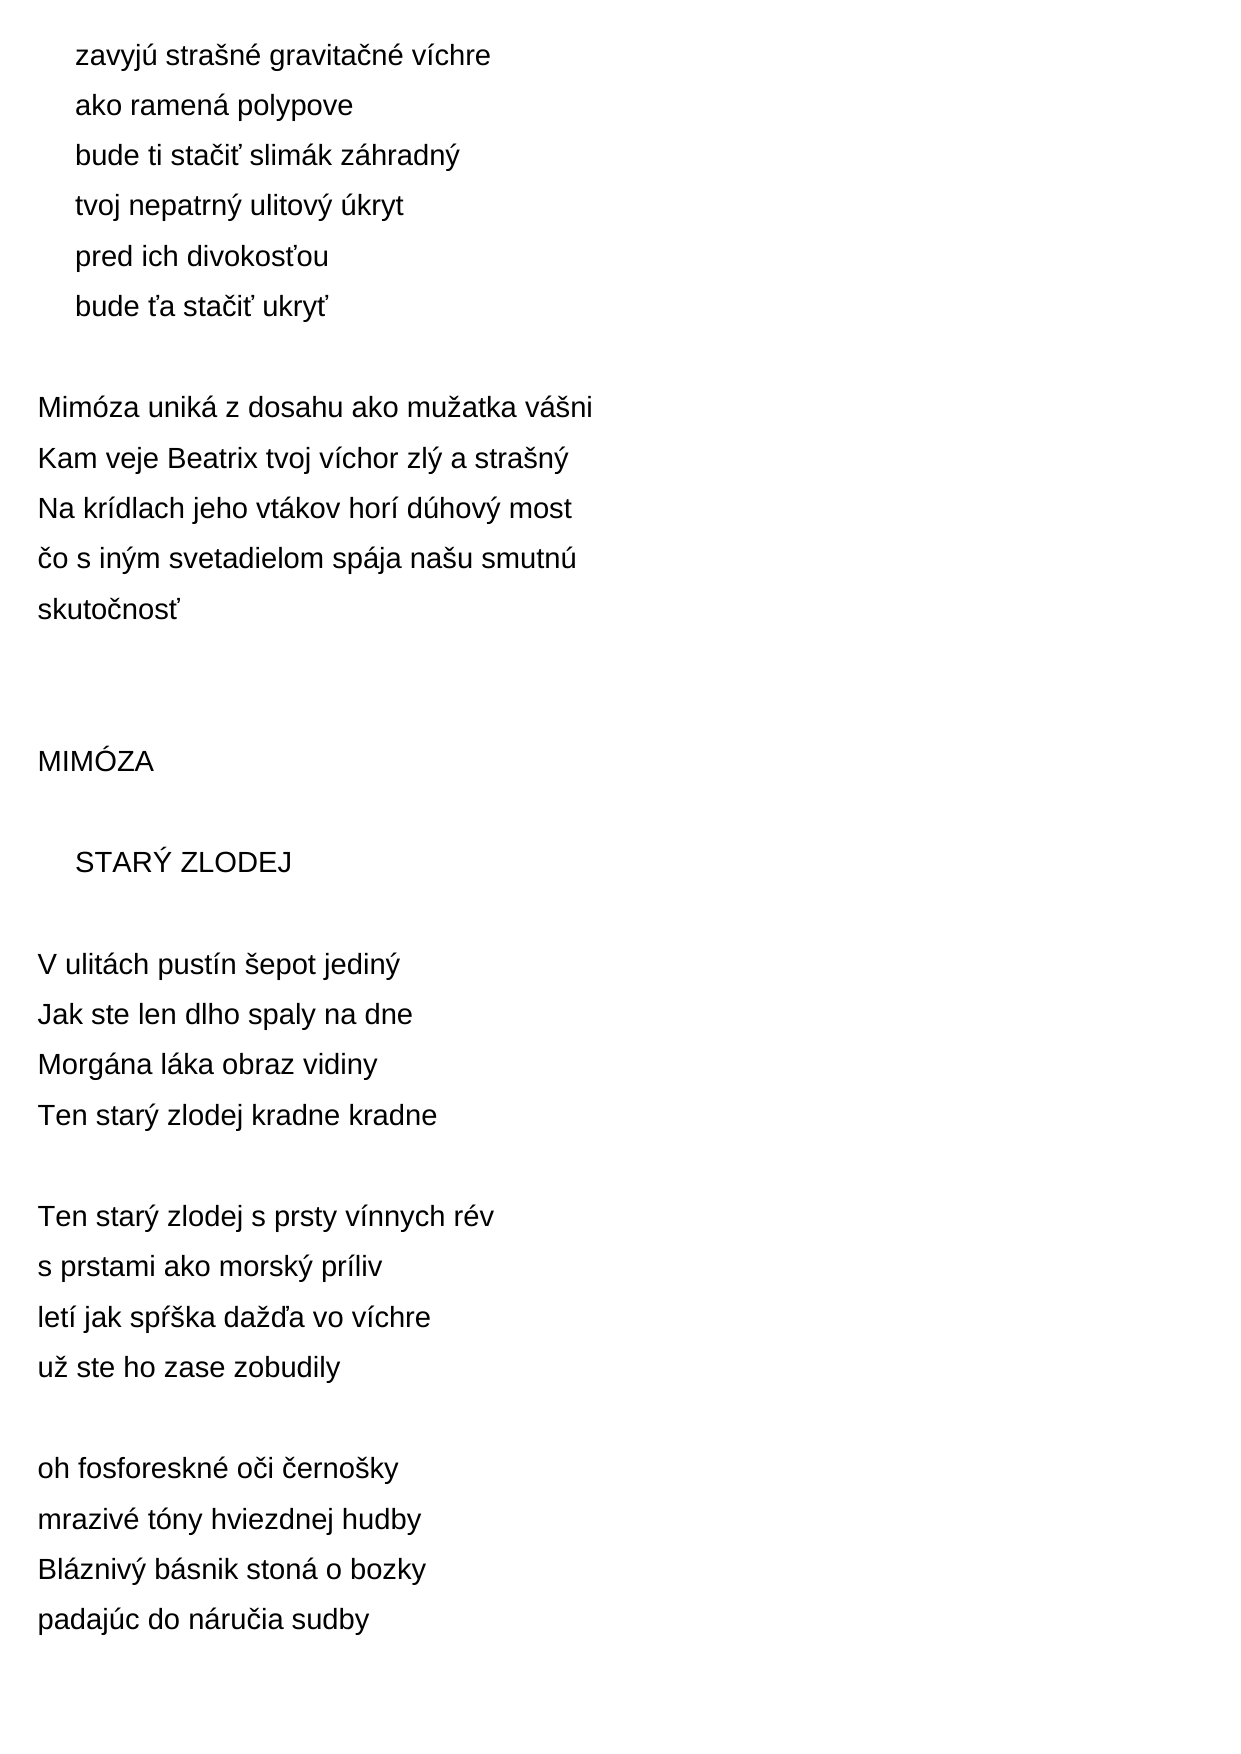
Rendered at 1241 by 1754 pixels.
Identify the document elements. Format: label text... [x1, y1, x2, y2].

text Jak ste len dlho spaly na dne [37, 997, 1089, 1031]
text padajúc do náručia sudby [37, 1602, 1089, 1636]
text čo s iným svetadielom spája našu smutnú [37, 541, 1089, 575]
text s prstami ako morský príliv [37, 1249, 1089, 1283]
text Mimóza uniká z dosahu ako mužatka vášni [37, 390, 1089, 424]
text už ste ho zase zobudily [37, 1350, 1089, 1383]
text Bláznivý básnik stoná o bozky [37, 1552, 1089, 1586]
text Ten starý zlodej kradne kradne [37, 1098, 1089, 1131]
text Ten starý zlodej s prsty vínnych rév [37, 1199, 1089, 1233]
text zavyjú strašné gravitačné víchre [37, 37, 1089, 71]
subtitle STARÝ ZLODEJ [37, 845, 1089, 879]
text Morgána láka obraz vidiny [37, 1047, 1089, 1081]
text ako ramená polypove [37, 88, 1089, 121]
text skutočnosť [37, 592, 1089, 625]
text Kam veje Beatrix tvoj víchor zlý a strašný [37, 441, 1089, 474]
text letí jak spŕška dažďa vo víchre [37, 1300, 1089, 1333]
text Na krídlach jeho vtákov horí dúhový most [37, 491, 1089, 524]
text pred ich divokosťou [37, 239, 1089, 272]
text bude ťa stačiť ukryť [37, 289, 1089, 323]
text MIMÓZA [37, 744, 1089, 778]
text oh fosforeskné oči černošky [37, 1451, 1089, 1485]
text bude ti stačiť slimák záhradný [37, 138, 1089, 172]
text V ulitách pustín šepot jediný [37, 947, 1089, 980]
text mrazivé tóny hviezdnej hudby [37, 1502, 1089, 1535]
text tvoj nepatrný ulitový úkryt [37, 188, 1089, 222]
